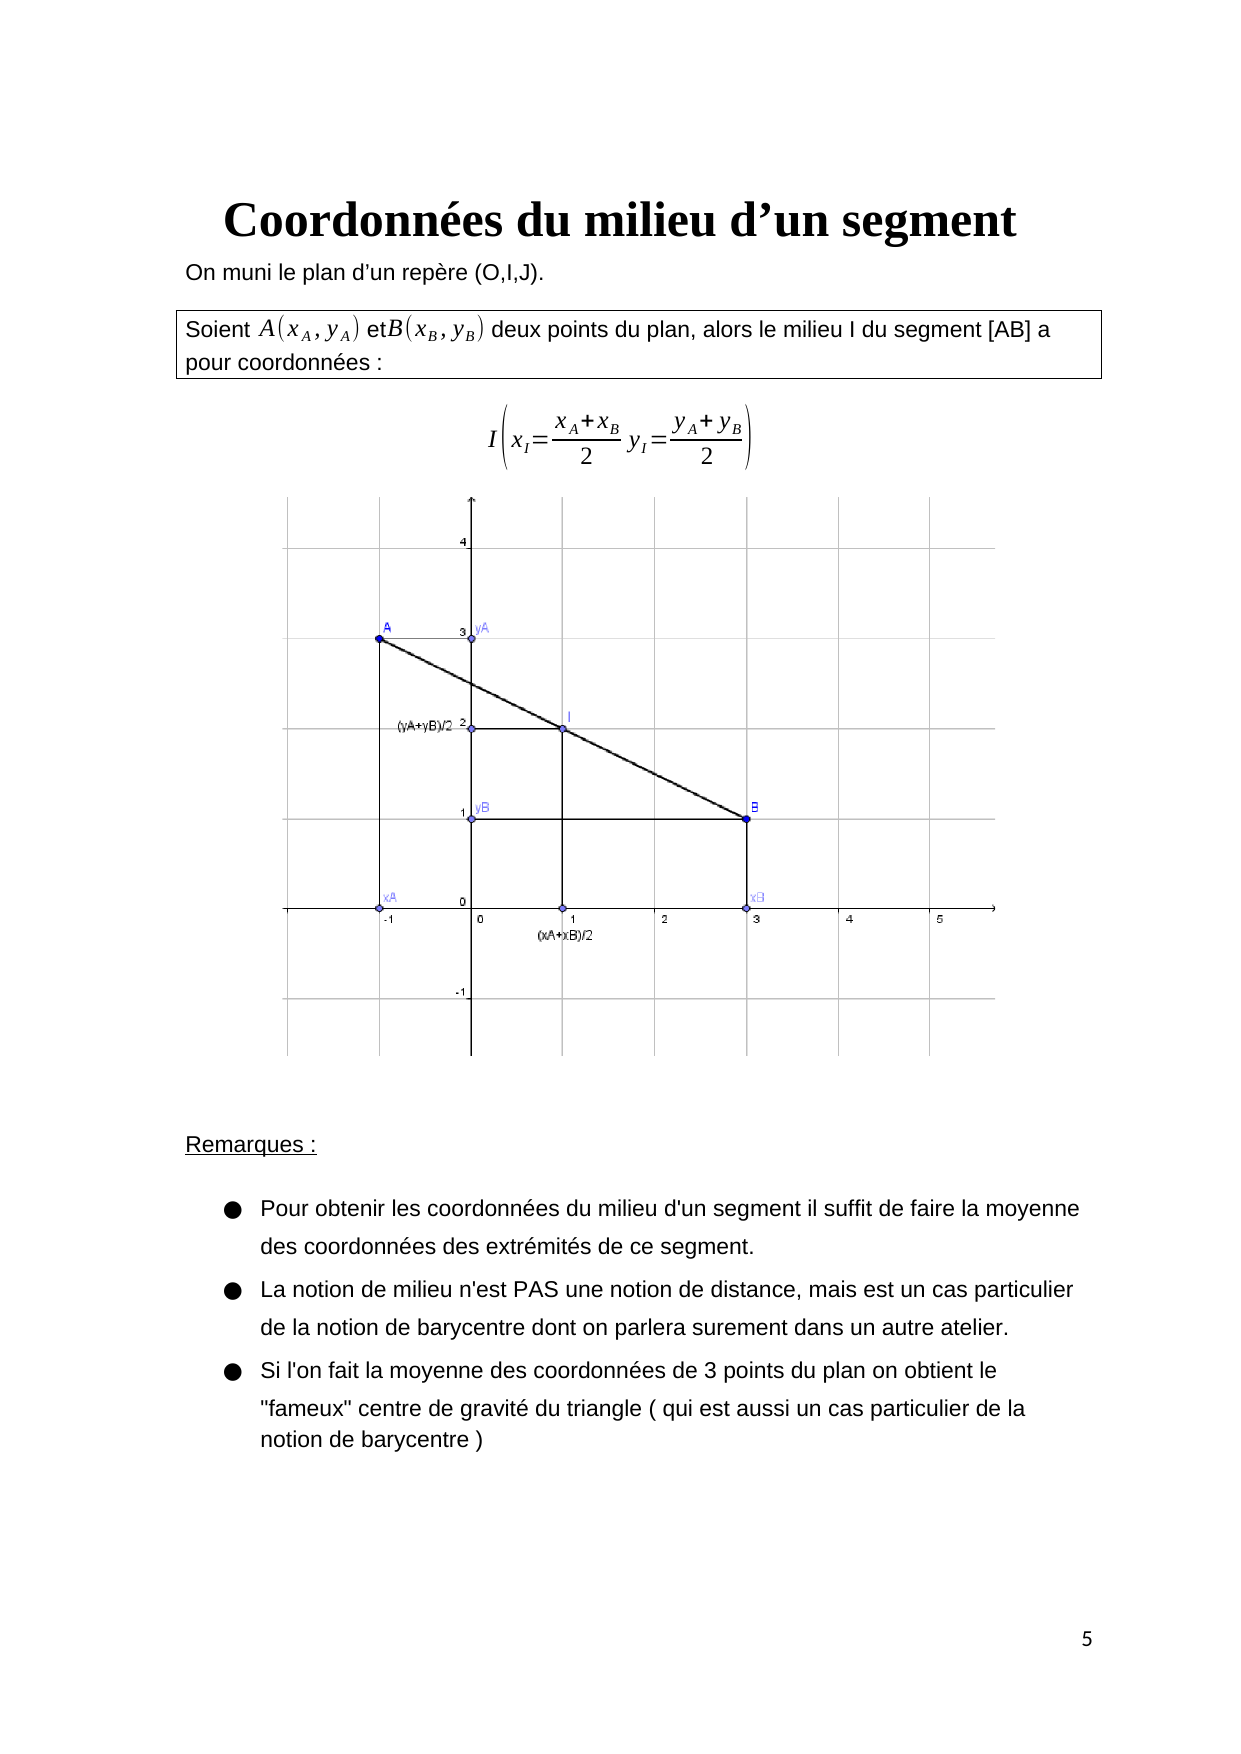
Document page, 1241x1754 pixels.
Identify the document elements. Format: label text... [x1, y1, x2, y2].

text Soient et deux points du plan, alors le milieu I du segment [AB] a pour coordonnées : [177, 311, 1101, 378]
list La notion de milieu n'est PAS une notion de distance, mais est un cas particulier de la notion de barycentre dont on parlera surement dans un autre atelier. [223, 1263, 1093, 1341]
list Pour obtenir les coordonnées du milieu d'un segment il suffit de faire la moyenne des coordonnées des extrémités de ce segment. [223, 1182, 1093, 1259]
subtitle Coordonnées du milieu d’un segment [223, 189, 1093, 247]
text On muni le plan d’un repère (O,I,J). [185, 259, 1093, 286]
picture [282, 497, 996, 1056]
list Si l'on fait la moyenne des coordonnées de 3 points du plan on obtient le "fameux" centre de gravité du triangle ( qui est aussi un cas particulier de la notion de barycentre ) [223, 1344, 1093, 1452]
text Remarques : [185, 1131, 1093, 1158]
